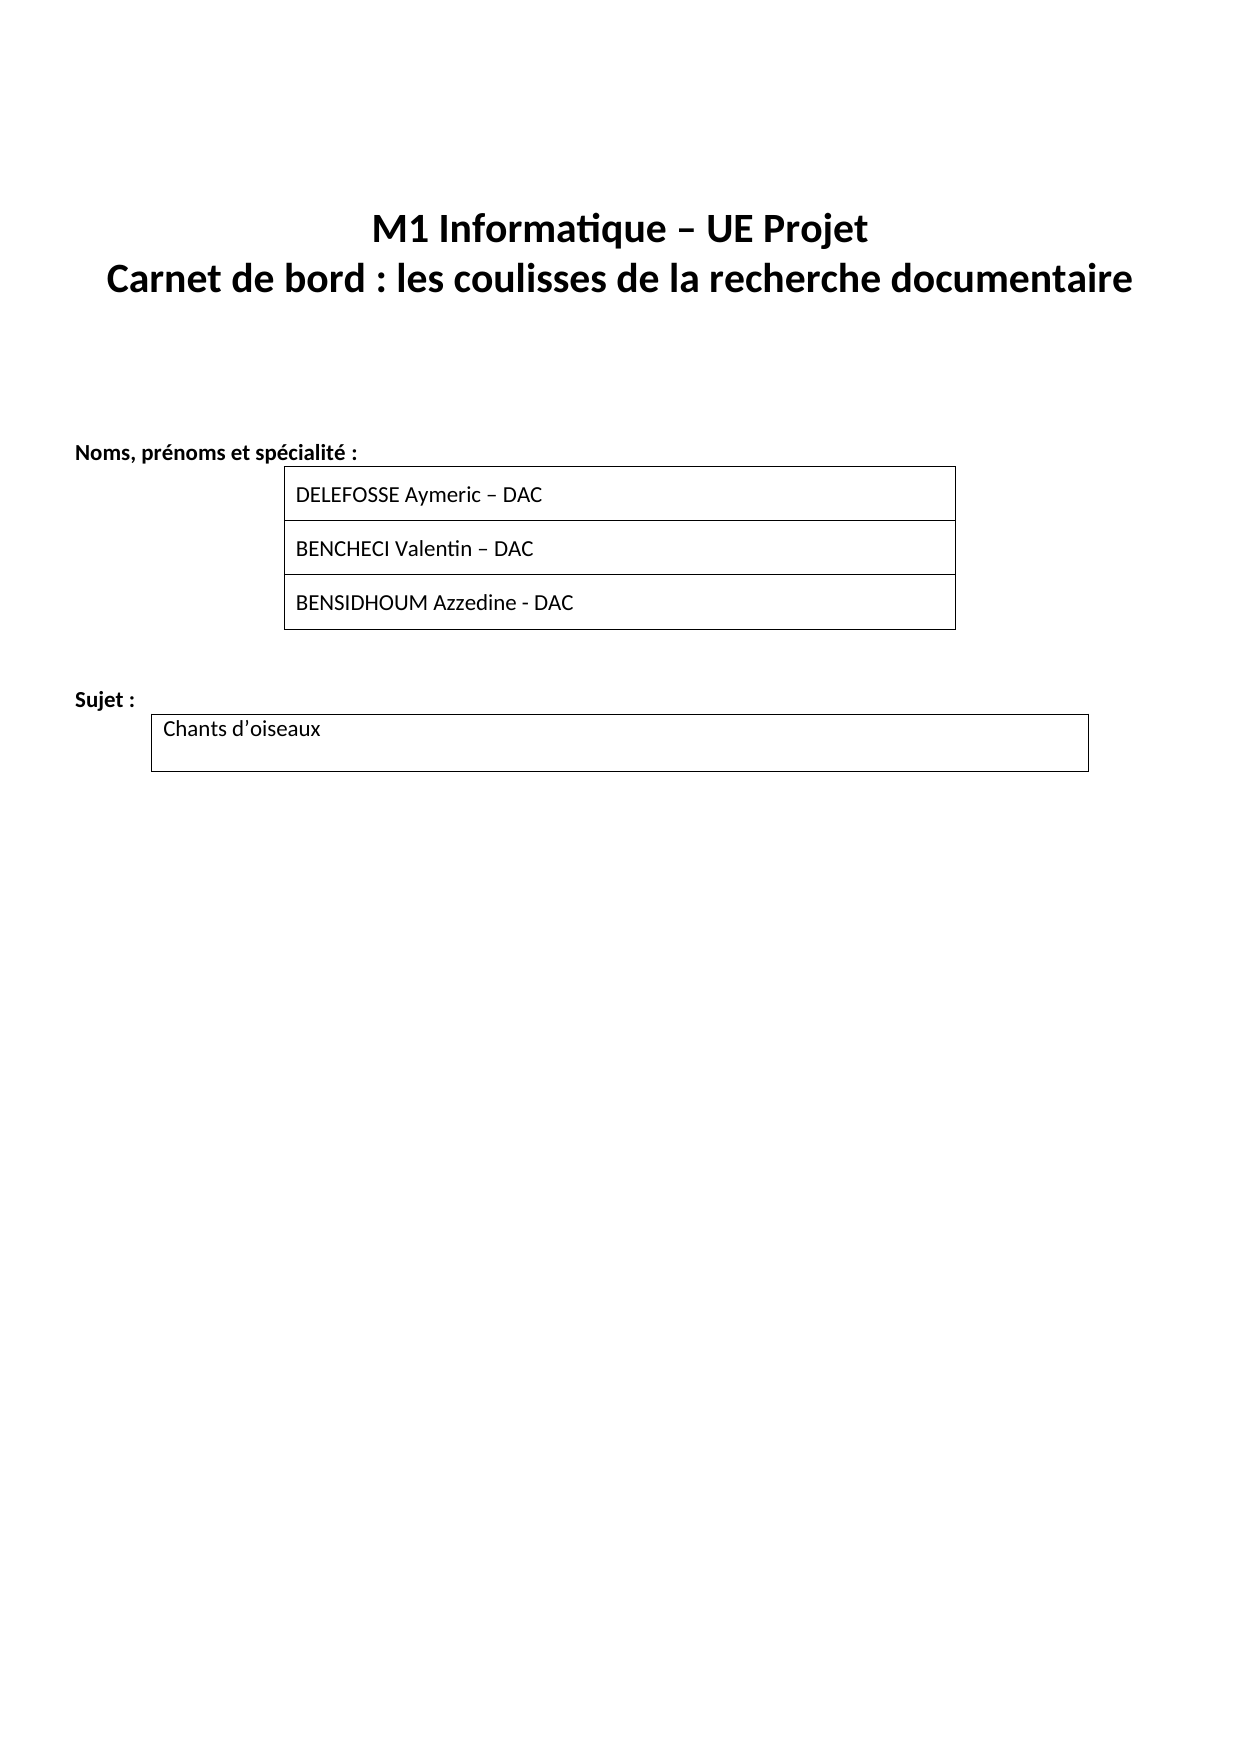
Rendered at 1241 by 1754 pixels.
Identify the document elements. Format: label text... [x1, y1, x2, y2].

text M1 Informatique – UE Projet [75, 202, 1165, 252]
table_cell BENCHECI Valentin – DAC [285, 521, 955, 574]
table_header Chants d’oiseaux [152, 715, 1088, 771]
text Carnet de bord : les coulisses de la recherche documentaire [75, 252, 1165, 303]
table_cell BENSIDHOUM Azzedine - DAC [285, 575, 955, 628]
text Noms, prénoms et spécialité : [75, 438, 1165, 466]
table_header DELEFOSSE Aymeric – DAC [285, 467, 955, 520]
text Sujet : [75, 686, 1165, 713]
